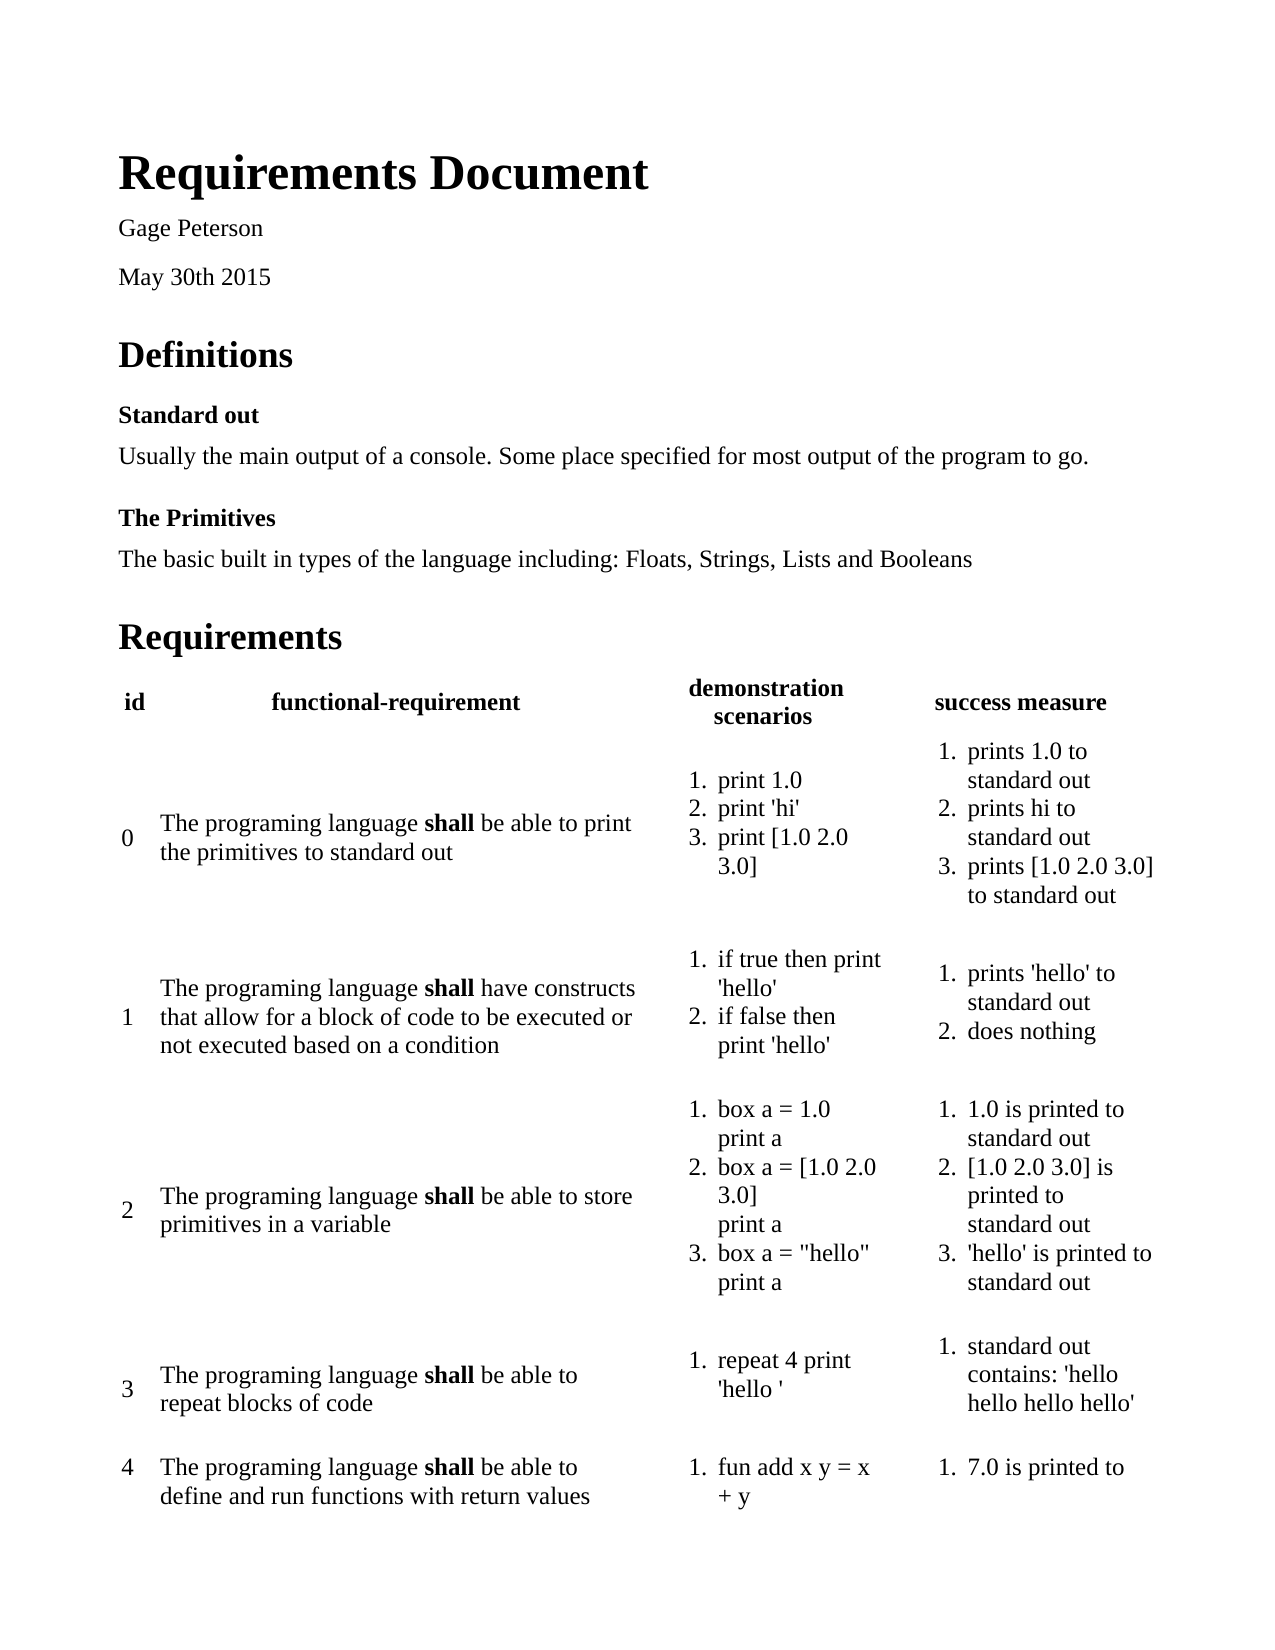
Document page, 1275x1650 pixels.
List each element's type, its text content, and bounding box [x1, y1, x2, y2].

table_cell prints 'hello' to standard out does nothing [891, 941, 1157, 1091]
table_cell standard out contains: 'hello hello hello hello' [891, 1328, 1157, 1449]
table_header id [118, 670, 157, 733]
table_cell fun add x y = x + y [641, 1449, 891, 1513]
text Usually the main output of a console. Some place specified for most output of the program to go. [118, 441, 1157, 470]
table_header success measure [891, 670, 1157, 733]
subtitle Definitions [118, 332, 1157, 375]
table_cell 4 [118, 1449, 157, 1513]
table_cell 7.0 is printed to [891, 1449, 1157, 1513]
table_cell if true then print 'hello' if false then print 'hello' [641, 941, 891, 1091]
table_cell print 1.0 print 'hi' print [1.0 2.0 3.0] [641, 733, 891, 941]
subtitle Standard out [118, 400, 1157, 429]
subtitle Requirements [118, 614, 1157, 657]
table_cell The programing language shall be able to define and run functions with return values [157, 1449, 641, 1513]
table_cell 1 [118, 941, 157, 1091]
table_cell repeat 4 print 'hello ' [641, 1328, 891, 1449]
text The basic built in types of the language including: Floats, Strings, Lists and Booleans [118, 544, 1157, 573]
table_cell 3 [118, 1328, 157, 1449]
table_cell 2 [118, 1091, 157, 1328]
table_cell The programing language shall be able to print the primitives to standard out [157, 733, 641, 941]
table_header demonstration scenarios [641, 670, 891, 733]
subtitle The Primitives [118, 503, 1157, 532]
table_cell 1.0 is printed to standard out [1.0 2.0 3.0] is printed to standard out 'hello' is printed to standard out [891, 1091, 1157, 1328]
table_cell The programing language shall be able to repeat blocks of code [157, 1328, 641, 1449]
table_cell 0 [118, 733, 157, 941]
table_cell The programing language shall be able to store primitives in a variable [157, 1091, 641, 1328]
table_cell prints 1.0 to standard out prints hi to standard out prints [1.0 2.0 3.0] to standard out [891, 733, 1157, 941]
text May 30th 2015 [118, 262, 1157, 291]
subtitle Requirements Document [118, 143, 1157, 201]
table_cell The programing language shall have constructs that allow for a block of code to be executed or not executed based on a condition [157, 941, 641, 1091]
table_header functional-requirement [157, 670, 641, 733]
text Gage Peterson [118, 213, 1157, 242]
table_cell box a = 1.0 print a box a = [1.0 2.0 3.0] print a box a = "hello" print a [641, 1091, 891, 1328]
